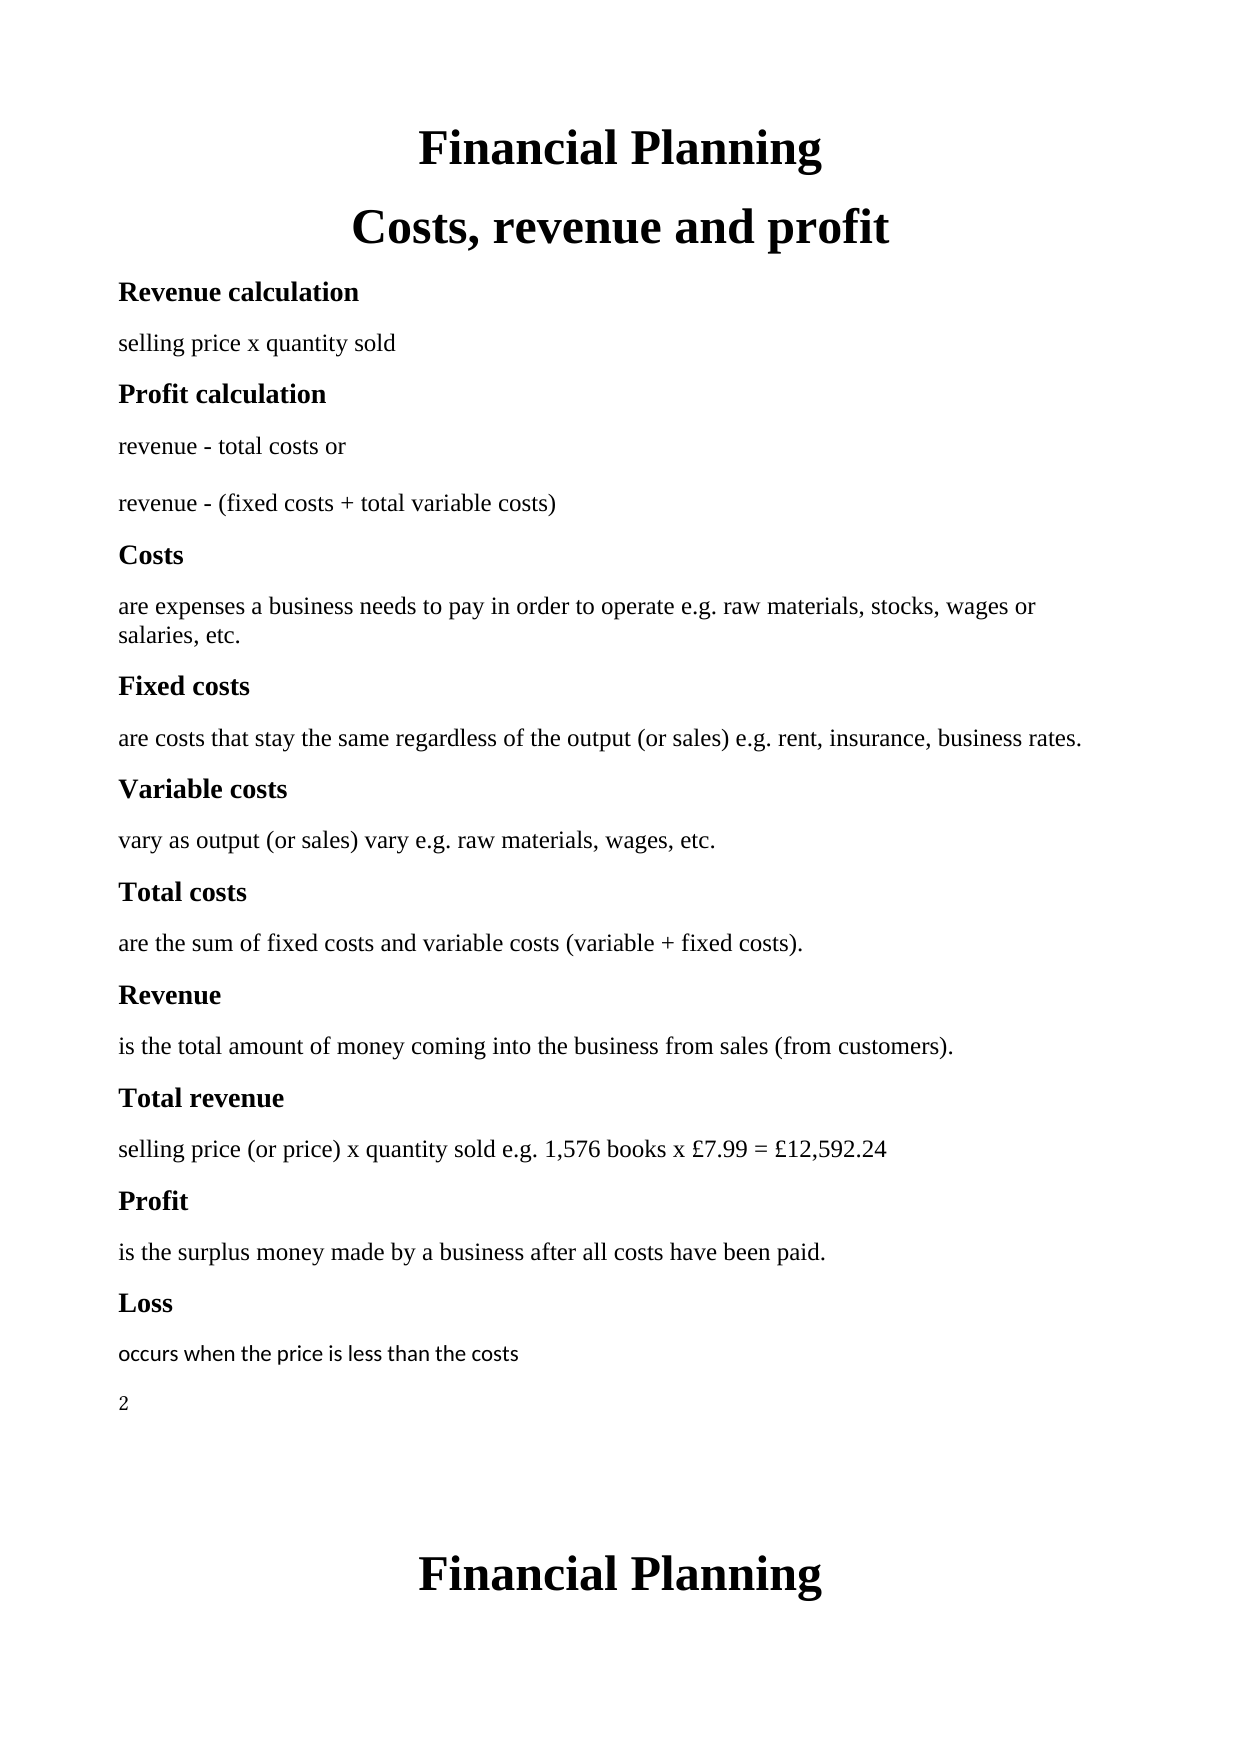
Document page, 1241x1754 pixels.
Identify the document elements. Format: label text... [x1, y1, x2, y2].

text revenue - total costs or revenue - (fixed costs + total variable costs) [118, 431, 1122, 517]
text are costs that stay the same regardless of the output (or sales) e.g. rent, insurance, business rates. [118, 723, 1122, 751]
text Financial Planning [118, 118, 1122, 176]
text Revenue [118, 978, 1122, 1010]
text are the sum of fixed costs and variable costs (variable + fixed costs). [118, 928, 1122, 957]
text Total revenue [118, 1081, 1122, 1113]
text Financial Planning [118, 1543, 1122, 1601]
text Costs [118, 538, 1122, 570]
text is the total amount of money coming into the business from sales (from customers). [118, 1031, 1122, 1060]
text occurs when the price is less than the costs [118, 1339, 1122, 1368]
text is the surplus money made by a business after all costs have been paid. [118, 1237, 1122, 1266]
text Costs, revenue and profit [118, 196, 1122, 254]
text Revenue calculation [118, 275, 1122, 307]
text vary as output (or sales) vary e.g. raw materials, wages, etc. [118, 826, 1122, 854]
text  [118, 1388, 1122, 1416]
text Fixed costs [118, 669, 1122, 702]
text Profit calculation [118, 378, 1122, 410]
text Loss [118, 1286, 1122, 1319]
text selling price (or price) x quantity sold e.g. 1,576 books x £7.99 = £12,592.24 [118, 1134, 1122, 1163]
text are expenses a business needs to pay in order to operate e.g. raw materials, stocks, wages or salaries, etc. [118, 591, 1122, 649]
text Total costs [118, 875, 1122, 907]
text selling price x quantity sold [118, 328, 1122, 357]
text Profit [118, 1183, 1122, 1216]
text Variable costs [118, 772, 1122, 805]
